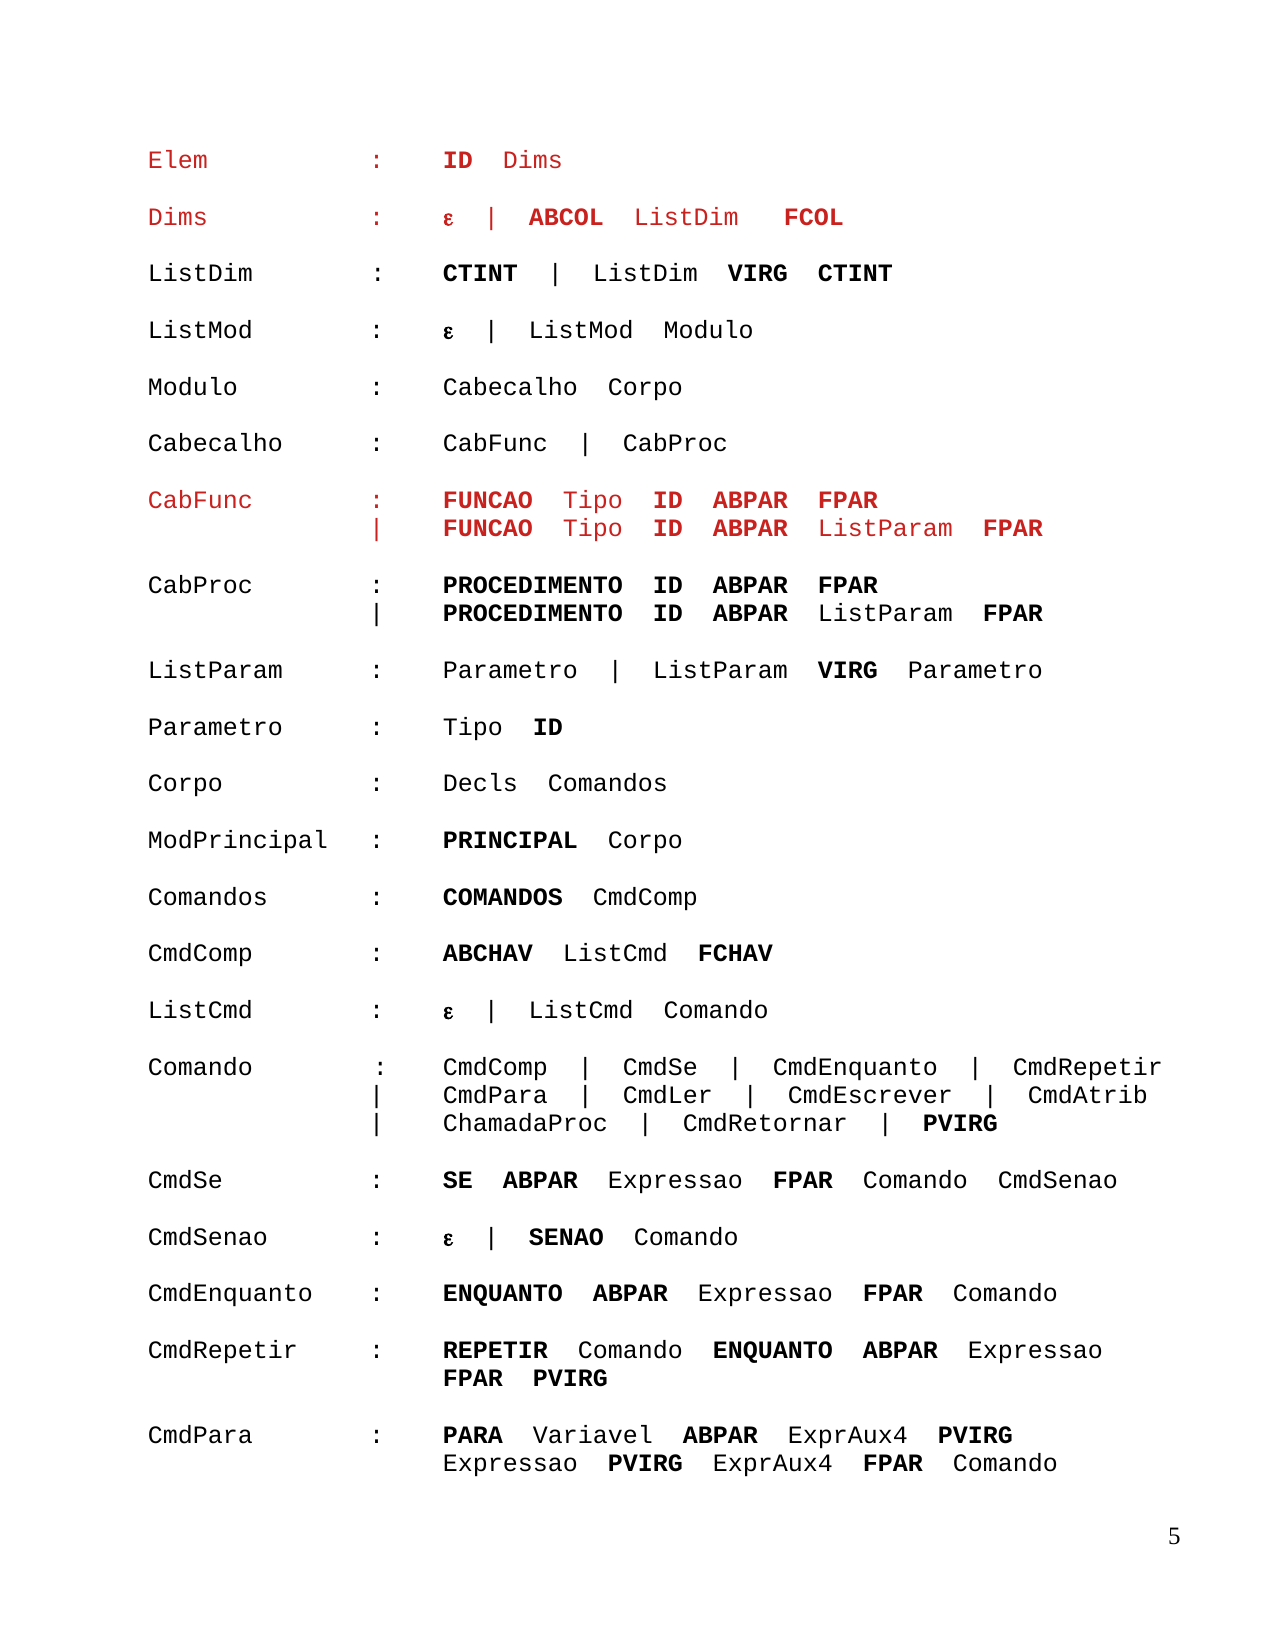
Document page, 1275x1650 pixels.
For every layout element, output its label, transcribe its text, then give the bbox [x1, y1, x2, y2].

text ListParam : Parametro | ListParam VIRG Parametro [148, 658, 1181, 686]
text CmdEnquanto : ENQUANTO ABPAR Expressao FPAR Comando [148, 1281, 1181, 1309]
text CabProc : PROCEDIMENTO ID ABPAR FPAR [148, 573, 1181, 601]
text CmdRepetir : REPETIR Comando ENQUANTO ABPAR Expressao [148, 1338, 1181, 1366]
text Corpo : Decls Comandos [148, 771, 1181, 799]
text CmdSenao :  | SENAO Comando [148, 1224, 1181, 1253]
text ListCmd :  | ListCmd Comando [148, 998, 1181, 1026]
text Comandos : COMANDOS CmdComp [148, 884, 1181, 913]
text | ChamadaProc | CmdRetornar | PVIRG [148, 1111, 1181, 1139]
text CmdComp : ABCHAV ListCmd FCHAV [148, 941, 1181, 969]
text Dims :  | ABCOL ListDim FCOL [148, 204, 1181, 233]
text Comando : CmdComp | CmdSe | CmdEnquanto | CmdRepetir [148, 1054, 1181, 1083]
text FPAR PVIRG [148, 1366, 1181, 1394]
text CabFunc : FUNCAO Tipo ID ABPAR FPAR [148, 488, 1181, 516]
text CmdSe : SE ABPAR Expressao FPAR Comando CmdSenao [148, 1168, 1181, 1196]
text | CmdPara | CmdLer | CmdEscrever | CmdAtrib [148, 1083, 1181, 1111]
text ModPrincipal : PRINCIPAL Corpo [148, 828, 1181, 856]
text Cabecalho : CabFunc | CabProc [148, 431, 1181, 459]
text ListMod :  | ListMod Modulo [148, 318, 1181, 346]
text Modulo : Cabecalho Corpo [148, 374, 1181, 403]
text | PROCEDIMENTO ID ABPAR ListParam FPAR [148, 601, 1181, 629]
text CmdPara : PARA Variavel ABPAR ExprAux4 PVIRG [148, 1423, 1181, 1451]
text Parametro : Tipo ID [148, 714, 1181, 743]
text | FUNCAO Tipo ID ABPAR ListParam FPAR [148, 516, 1181, 544]
text ListDim : CTINT | ListDim VIRG CTINT [148, 261, 1181, 289]
text Expressao PVIRG ExprAux4 FPAR Comando [148, 1451, 1181, 1479]
text Elem : ID Dims [148, 148, 1181, 176]
